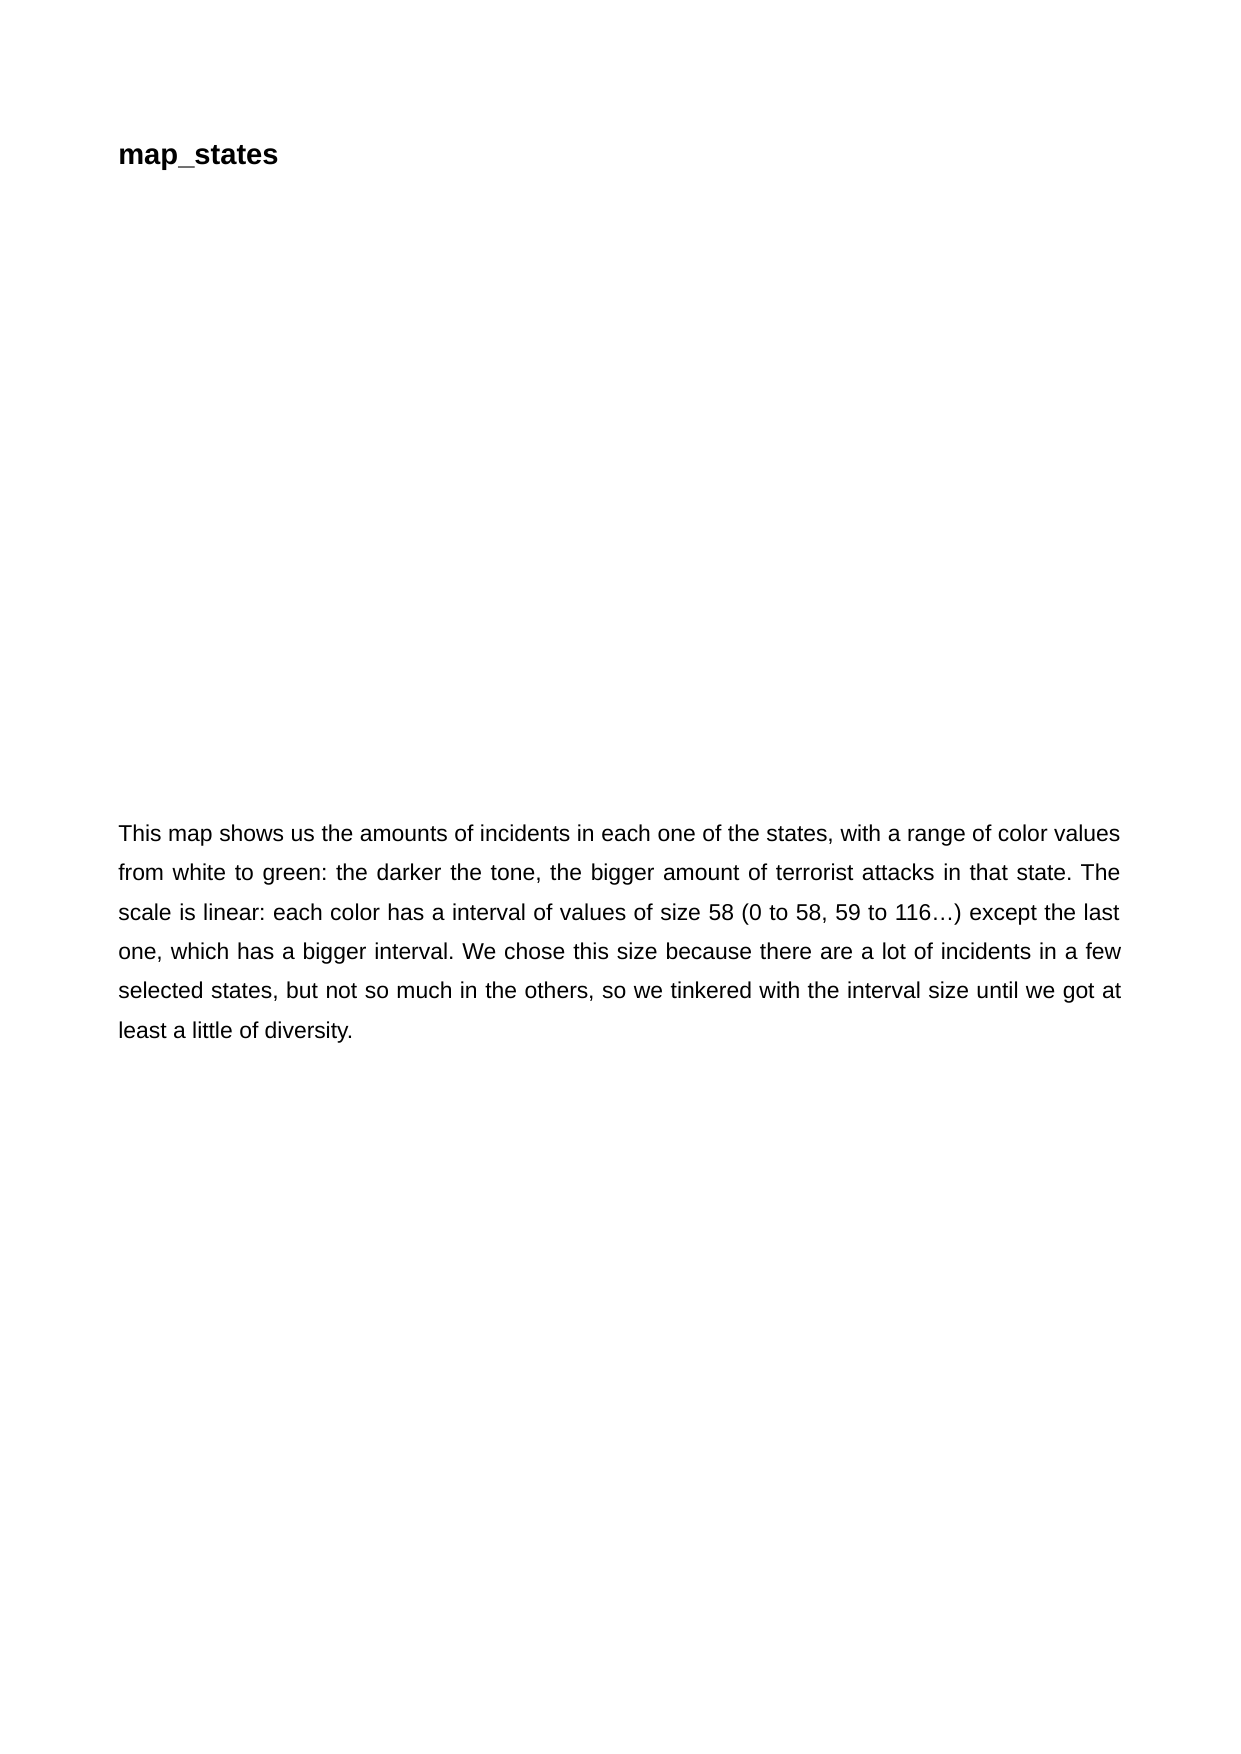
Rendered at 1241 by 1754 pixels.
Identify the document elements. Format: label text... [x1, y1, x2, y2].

text This map shows us the amounts of incidents in each one of the states, with a range of color values from white to green: the darker the tone, the bigger amount of terrorist attacks in that state. The scale is linear: each color has a interval of values of size 58 (0 to 58, 59 to 116…) except the last one, which has a bigger interval. We chose this size because there are a lot of incidents in a few selected states, but not so much in the others, so we tinkered with the interval size until we got at least a little of diversity. [118, 819, 1122, 1043]
subtitle map_states [118, 137, 1122, 171]
